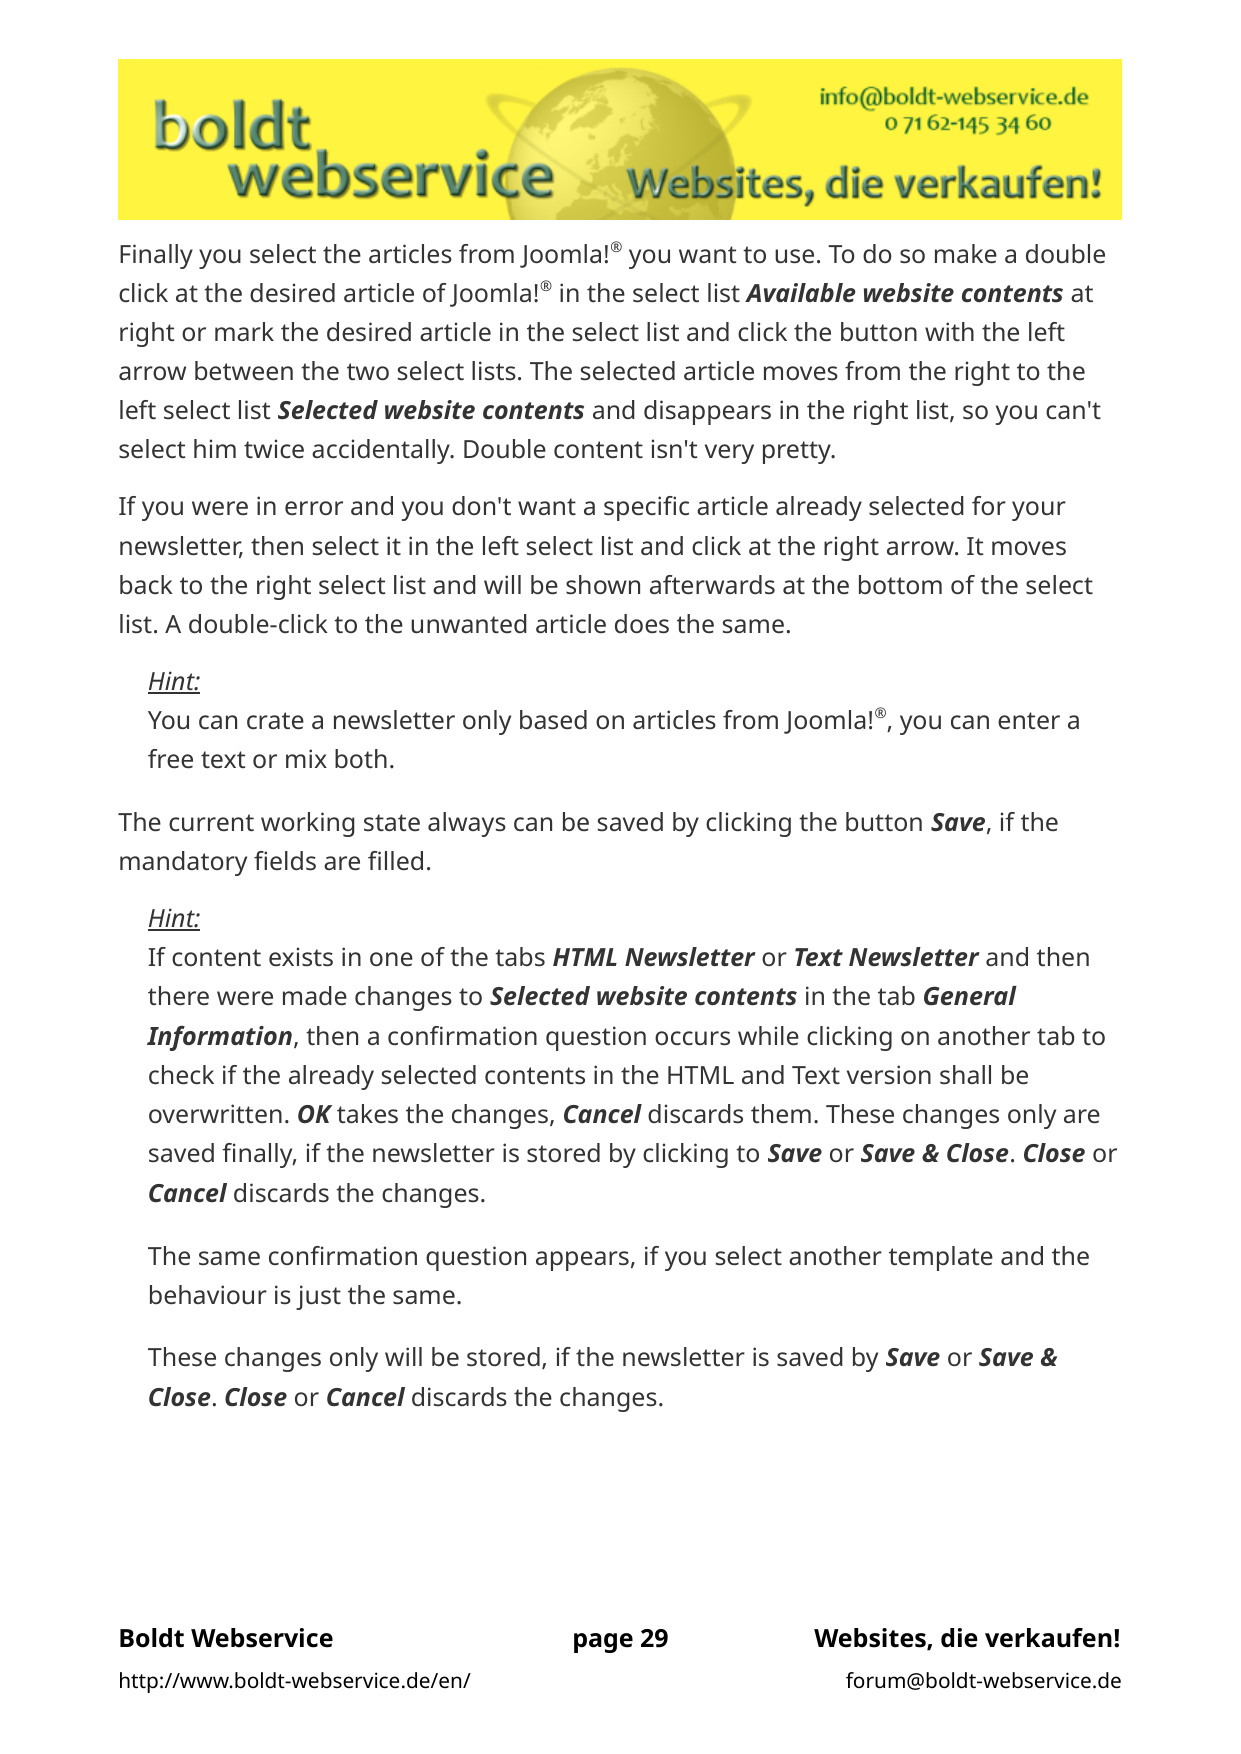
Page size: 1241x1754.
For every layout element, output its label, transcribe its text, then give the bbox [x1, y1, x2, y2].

text Hint: You can crate a newsletter only based on articles from Joomla!®, you can enter a free text or mix both. [148, 663, 1122, 776]
text The same confirmation question appears, if you select another template and the behaviour is just the same. [148, 1238, 1122, 1311]
text These changes only will be stored, if the newsletter is saved by Save or Save & Close. Close or Cancel discards the changes. [148, 1340, 1122, 1413]
text Finally you select the articles from Joomla!® you want to use. To do so make a double click at the desired article of Joomla!® in the select list Available website contents at right or mark the desired article in the select list and click the button with the left arrow between the two select lists. The selected article moves from the right to the left select list Selected website contents and disappears in the right list, so you can't select him twice accidentally. Double content isn't very pretty. [118, 236, 1122, 466]
text The current working state always can be saved by clicking the button Save, if the mandatory fields are filled. [118, 804, 1122, 878]
picture [118, 59, 1123, 220]
text If you were in error and you don't want a specific article already selected for your newsletter, then select it in the left select list and click at the right arrow. It moves back to the right select list and will be shown afterwards at the bottom of the select list. A double-click to the unwanted article does the same. [118, 489, 1122, 641]
text Hint: If content exists in one of the tabs HTML Newsletter or Text Newsletter and then there were made changes to Selected website contents in the tab General Information, then a confirmation question occurs while clicking on another tab to check if the already selected contents in the HTML and Text version shall be overwritten. OK takes the changes, Cancel discards them. These changes only are saved finally, if the newsletter is stored by clicking to Save or Save & Close. Close or Cancel discards the changes. [148, 901, 1122, 1209]
